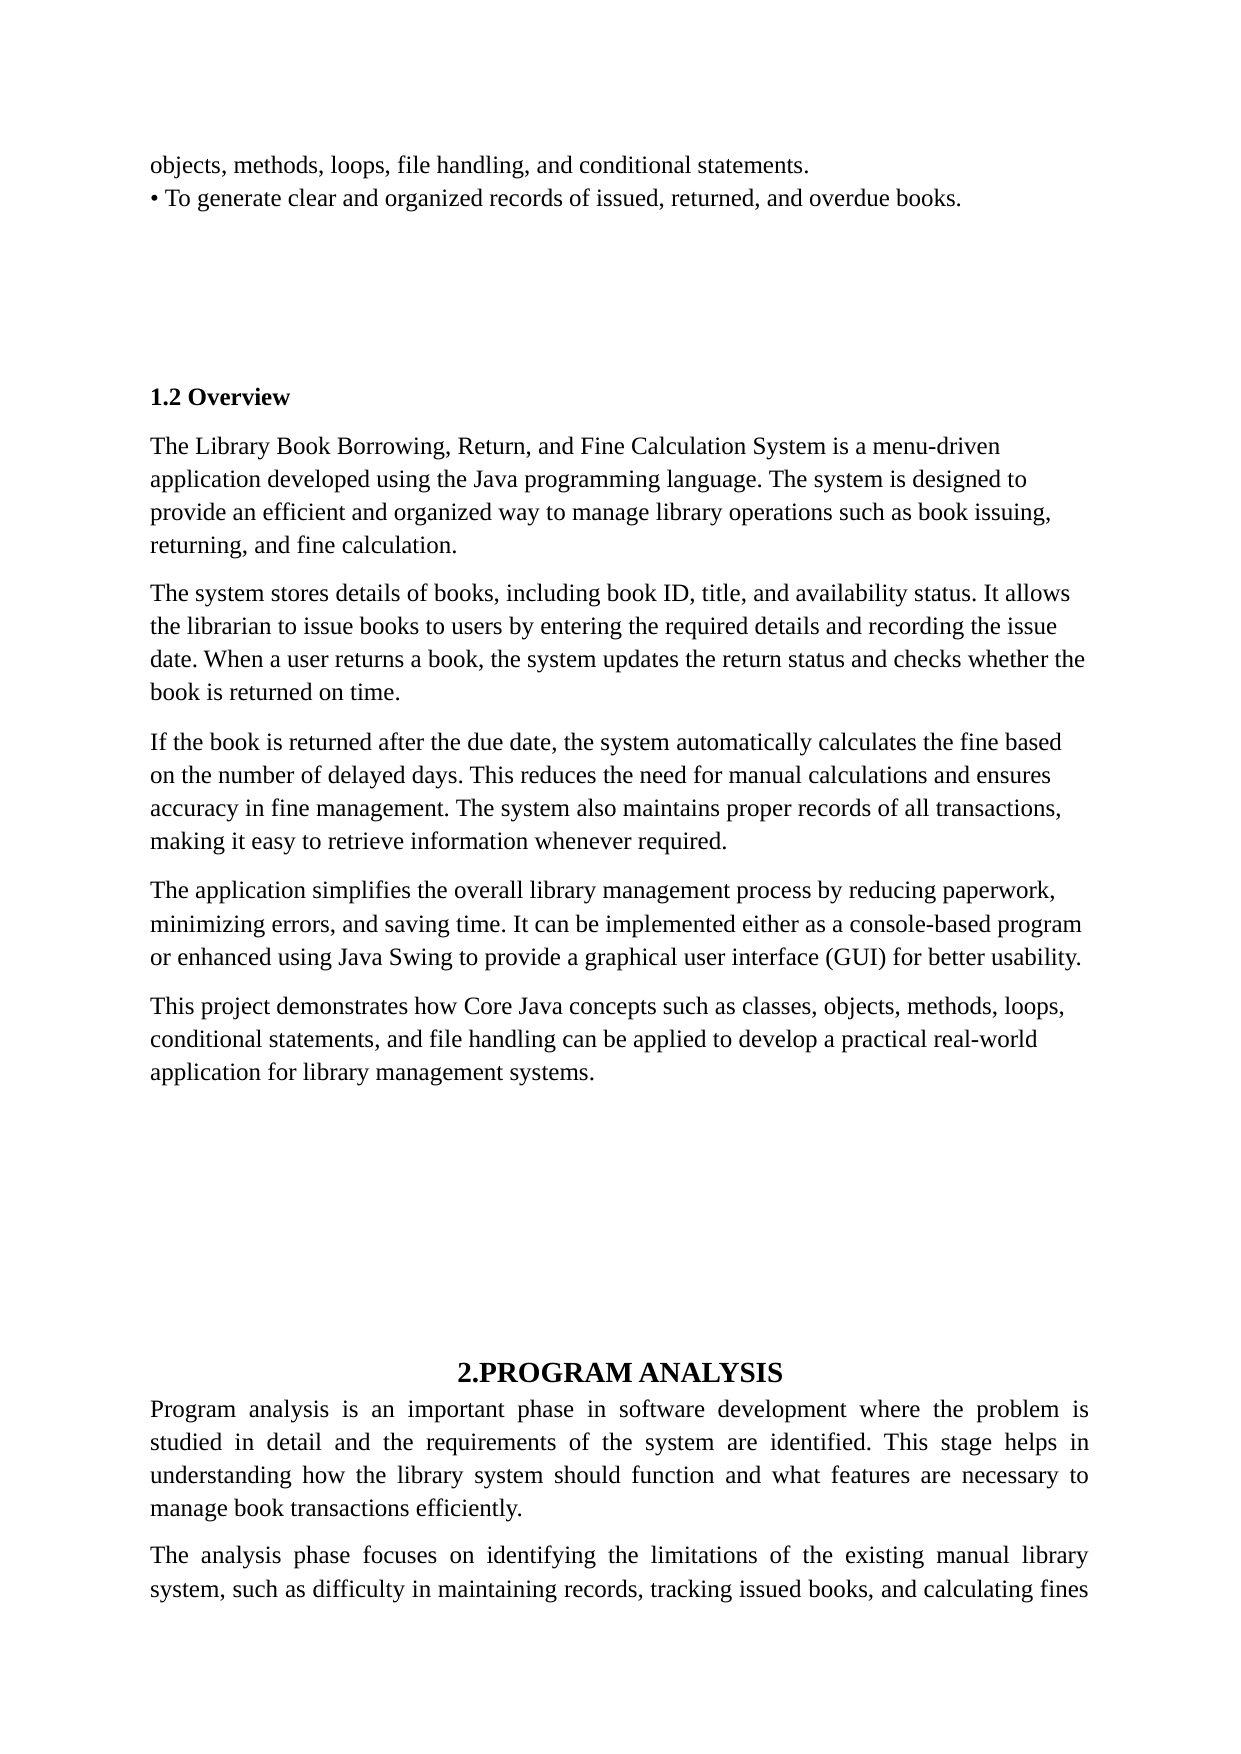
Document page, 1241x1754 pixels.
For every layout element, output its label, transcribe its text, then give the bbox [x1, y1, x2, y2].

text objects, methods, loops, file handling, and conditional statements. • To generate clear and organized records of issued, returned, and overdue books. [150, 150, 1090, 212]
text The Library Book Borrowing, Return, and Fine Calculation System is a menu-driven application developed using the Java programming language. The system is designed to provide an efficient and organized way to manage library operations such as book issuing, returning, and fine calculation. [150, 431, 1090, 559]
text Program analysis is an important phase in software development where the problem is studied in detail and the requirements of the system are identified. This stage helps in understanding how the library system should function and what features are necessary to manage book transactions efficiently. [150, 1394, 1090, 1522]
text This project demonstrates how Core Java concepts such as classes, objects, methods, loops, conditional statements, and file handling can be applied to develop a practical real-world application for library management systems. [150, 991, 1090, 1086]
text The analysis phase focuses on identifying the limitations of the existing manual library system, such as difficulty in maintaining records, tracking issued books, and calculating fines [150, 1541, 1090, 1602]
text The application simplifies the overall library management process by reducing paperwork, minimizing errors, and saving time. It can be implemented either as a console-based program or enhanced using Java Swing to provide a graphical user interface (GUI) for better usability. [150, 876, 1090, 970]
list 2.PROGRAM ANALYSIS [150, 1355, 1090, 1389]
text The system stores details of books, including book ID, title, and availability status. It allows the librarian to issue books to users by entering the required details and recording the issue date. When a user returns a book, the system updates the return status and checks whether the book is returned on time. [150, 578, 1090, 706]
text 1.2 Overview [150, 382, 1090, 411]
text If the book is returned after the due date, the system automatically calculates the fine based on the number of delayed days. This reduces the need for manual calculations and ensures accuracy in fine management. The system also maintains proper records of all transactions, making it easy to retrieve information whenever required. [150, 727, 1090, 855]
